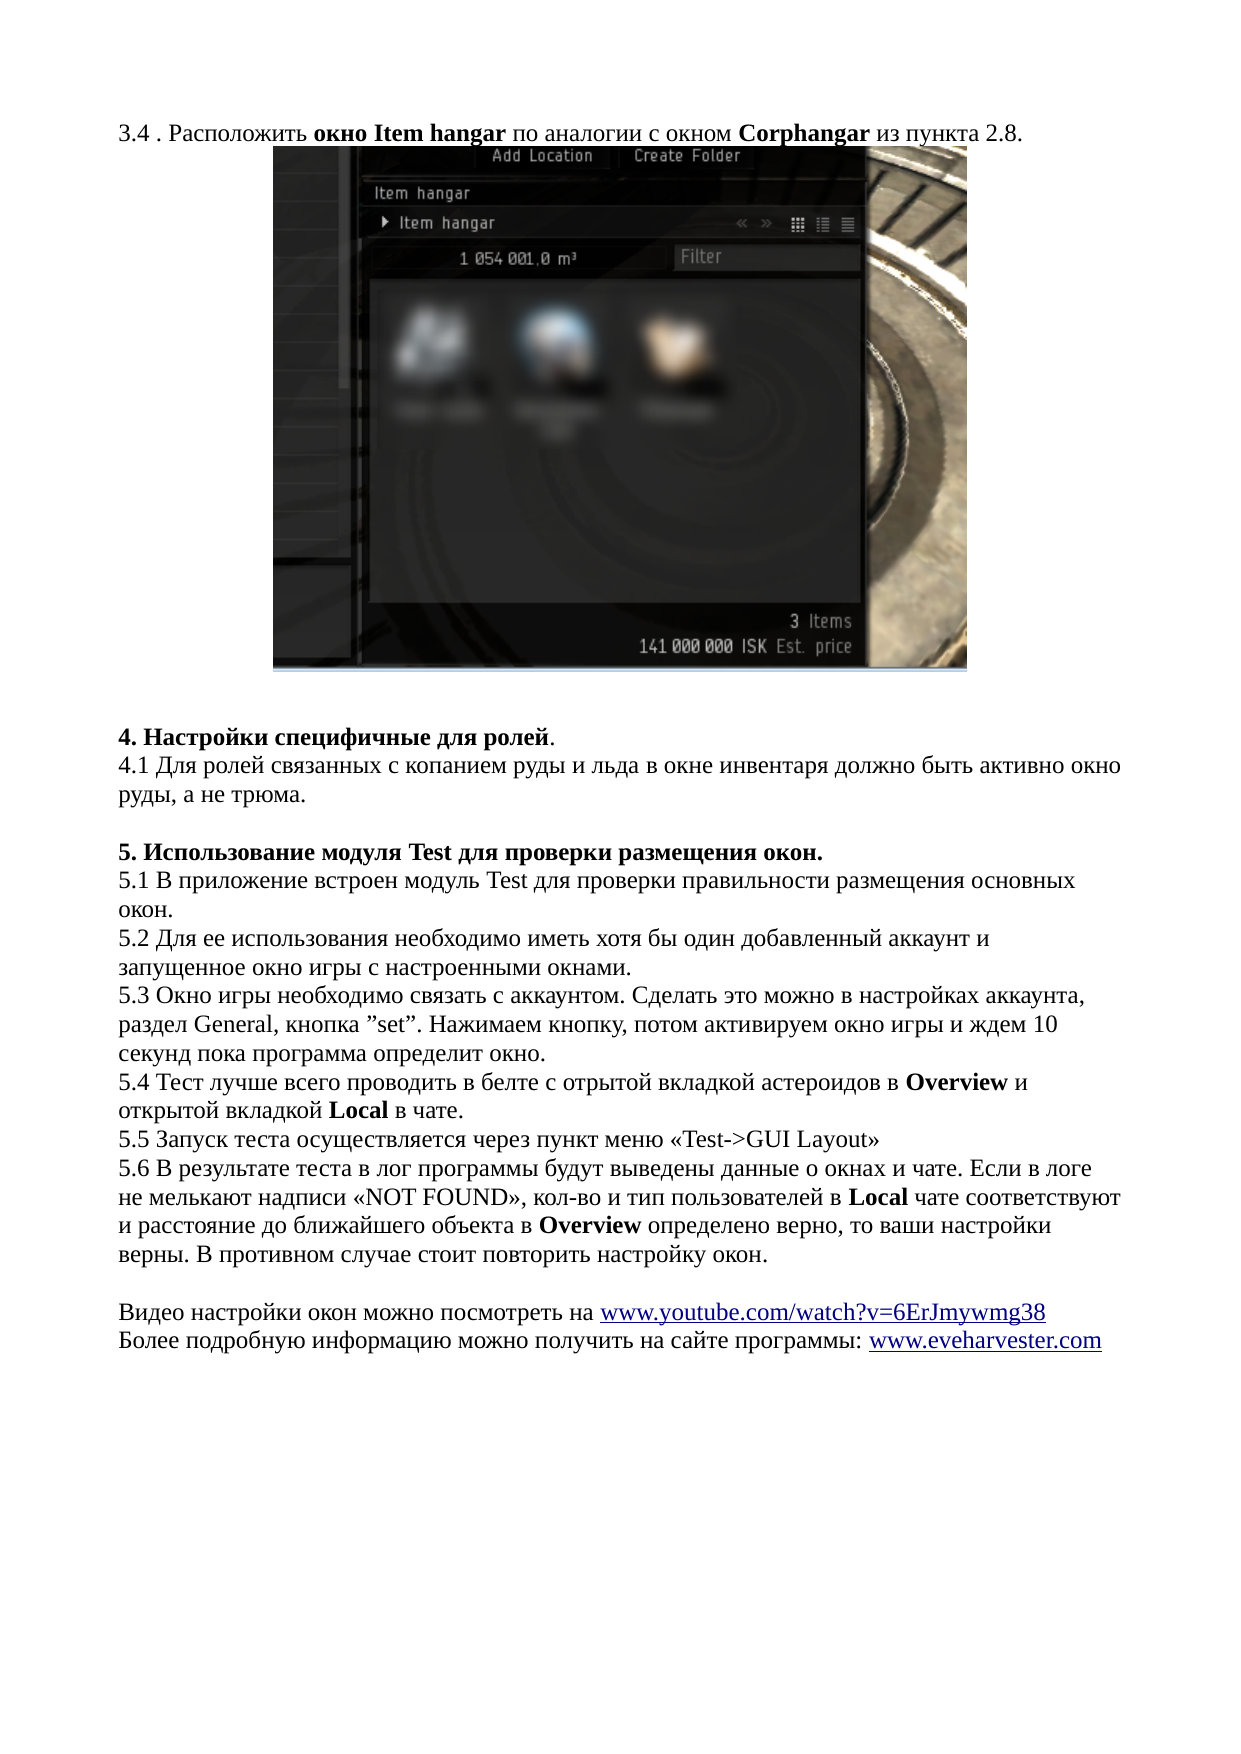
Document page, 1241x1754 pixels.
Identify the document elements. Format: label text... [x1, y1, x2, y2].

text 5.5 Запуск теста осуществляется через пункт меню «Test->GUI Layout» [118, 1124, 1122, 1153]
text Видео настройки окон можно посмотреть на www.youtube.com/watch?v=6ErJmywmg38 [118, 1297, 1122, 1326]
text 5.4 Тест лучше всего проводить в белте с отрытой вкладкой астероидов в Overview и открытой вкладкой Local в чате. [118, 1067, 1122, 1124]
text 5. Использование модуля Test для проверки размещения окон. [118, 837, 1122, 866]
text Более подробную информацию можно получить на сайте программы: www.eveharvester.com [118, 1326, 1122, 1354]
text 5.2 Для ее использования необходимо иметь хотя бы один добавленный аккаунт и запущенное окно игры с настроенными окнами. [118, 923, 1122, 981]
text 3.4 . Расположить окно Item hangar по аналогии с окном Corphangar из пункта 2.8. [118, 118, 1122, 147]
text 5.1 В приложение встроен модуль Test для проверки правильности размещения основных окон. [118, 866, 1122, 923]
text 5.6 В результате теста в лог программы будут выведены данные о окнах и чате. Если в логе не мелькают надписи «NOT FOUND», кол-во и тип пользователей в Local чате соответствуют и расстояние до ближайшего объекта в Overview определено верно, то ваши настройки верны. В противном случае стоит повторить настройку окон. [118, 1153, 1122, 1268]
text 4.1 Для ролей связанных с копанием руды и льда в окне инвентаря должно быть активно окно руды, а не трюма. [118, 751, 1122, 808]
picture [273, 146, 967, 672]
text 4. Настройки специфичные для ролей. [118, 722, 1122, 751]
text 5.3 Окно игры необходимо связать с аккаунтом. Сделать это можно в настройках аккаунта, раздел General, кнопка ”set”. Нажимаем кнопку, потом активируем окно игры и ждем 10 секунд пока программа определит окно. [118, 981, 1122, 1067]
